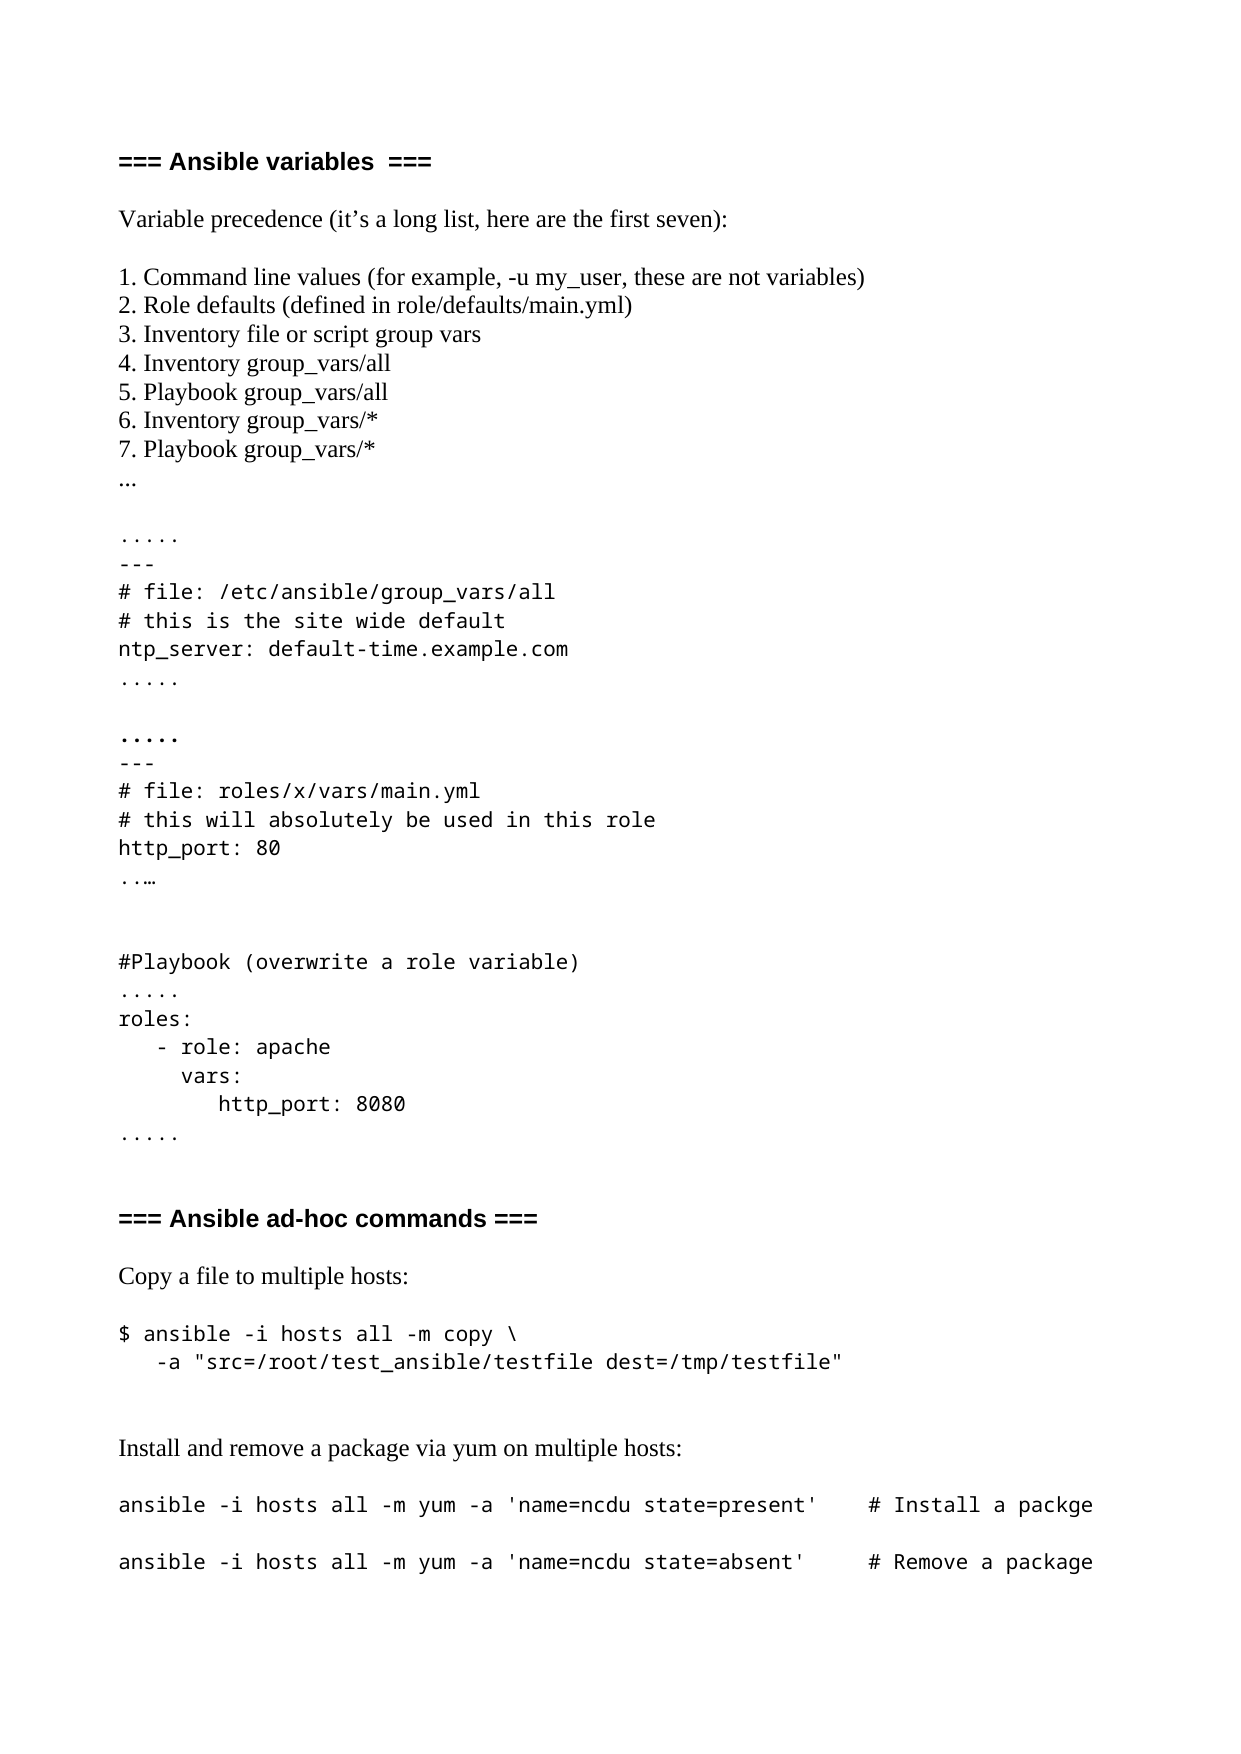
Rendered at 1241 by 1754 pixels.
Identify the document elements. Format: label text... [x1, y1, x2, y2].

text ..... [118, 1118, 1122, 1146]
text # file: /etc/ansible/group_vars/all [118, 577, 1122, 606]
text # file: roles/x/vars/main.yml [118, 777, 1122, 805]
text ..... [118, 663, 1122, 691]
text $ ansible -i hosts all -m copy \ [118, 1319, 1122, 1347]
text 7. Playbook group_vars/* [118, 434, 1122, 463]
text Install and remove a package via yum on multiple hosts: [118, 1433, 1122, 1462]
text === Ansible variables === [118, 147, 1122, 176]
text Variable precedence (it’s a long list, here are the first seven): [118, 204, 1122, 233]
text http_port: 8080 [118, 1089, 1122, 1118]
text #Playbook (overwrite a role variable) [118, 947, 1122, 976]
text http_port: 80 [118, 833, 1122, 862]
text Copy a file to multiple hosts: [118, 1261, 1122, 1290]
text ..... [118, 976, 1122, 1004]
text # this will absolutely be used in this role [118, 805, 1122, 833]
text vars: [118, 1061, 1122, 1089]
text ..… [118, 862, 1122, 890]
text --- [118, 748, 1122, 777]
text roles: [118, 1004, 1122, 1032]
text 1. Command line values (for example, -u my_user, these are not variables) [118, 262, 1122, 291]
text ..... [118, 521, 1122, 549]
text - role: apache [118, 1032, 1122, 1061]
text ansible -i hosts all -m yum -a 'name=ncdu state=present' # Install a packge [118, 1490, 1122, 1519]
text ..... [118, 720, 1122, 748]
text ntp_server: default-time.example.com [118, 634, 1122, 663]
text ... [118, 463, 1122, 492]
text 2. Role defaults (defined in role/defaults/main.yml) [118, 291, 1122, 319]
text 5. Playbook group_vars/all [118, 377, 1122, 406]
text # this is the site wide default [118, 606, 1122, 634]
text === Ansible ad-hoc commands === [118, 1204, 1122, 1232]
text 3. Inventory file or script group vars [118, 319, 1122, 348]
text ansible -i hosts all -m yum -a 'name=ncdu state=absent' # Remove a package [118, 1547, 1122, 1576]
text 4. Inventory group_vars/all [118, 348, 1122, 377]
text --- [118, 549, 1122, 577]
text 6. Inventory group_vars/* [118, 406, 1122, 434]
text -a "src=/root/test_ansible/testfile dest=/tmp/testfile" [118, 1347, 1122, 1376]
